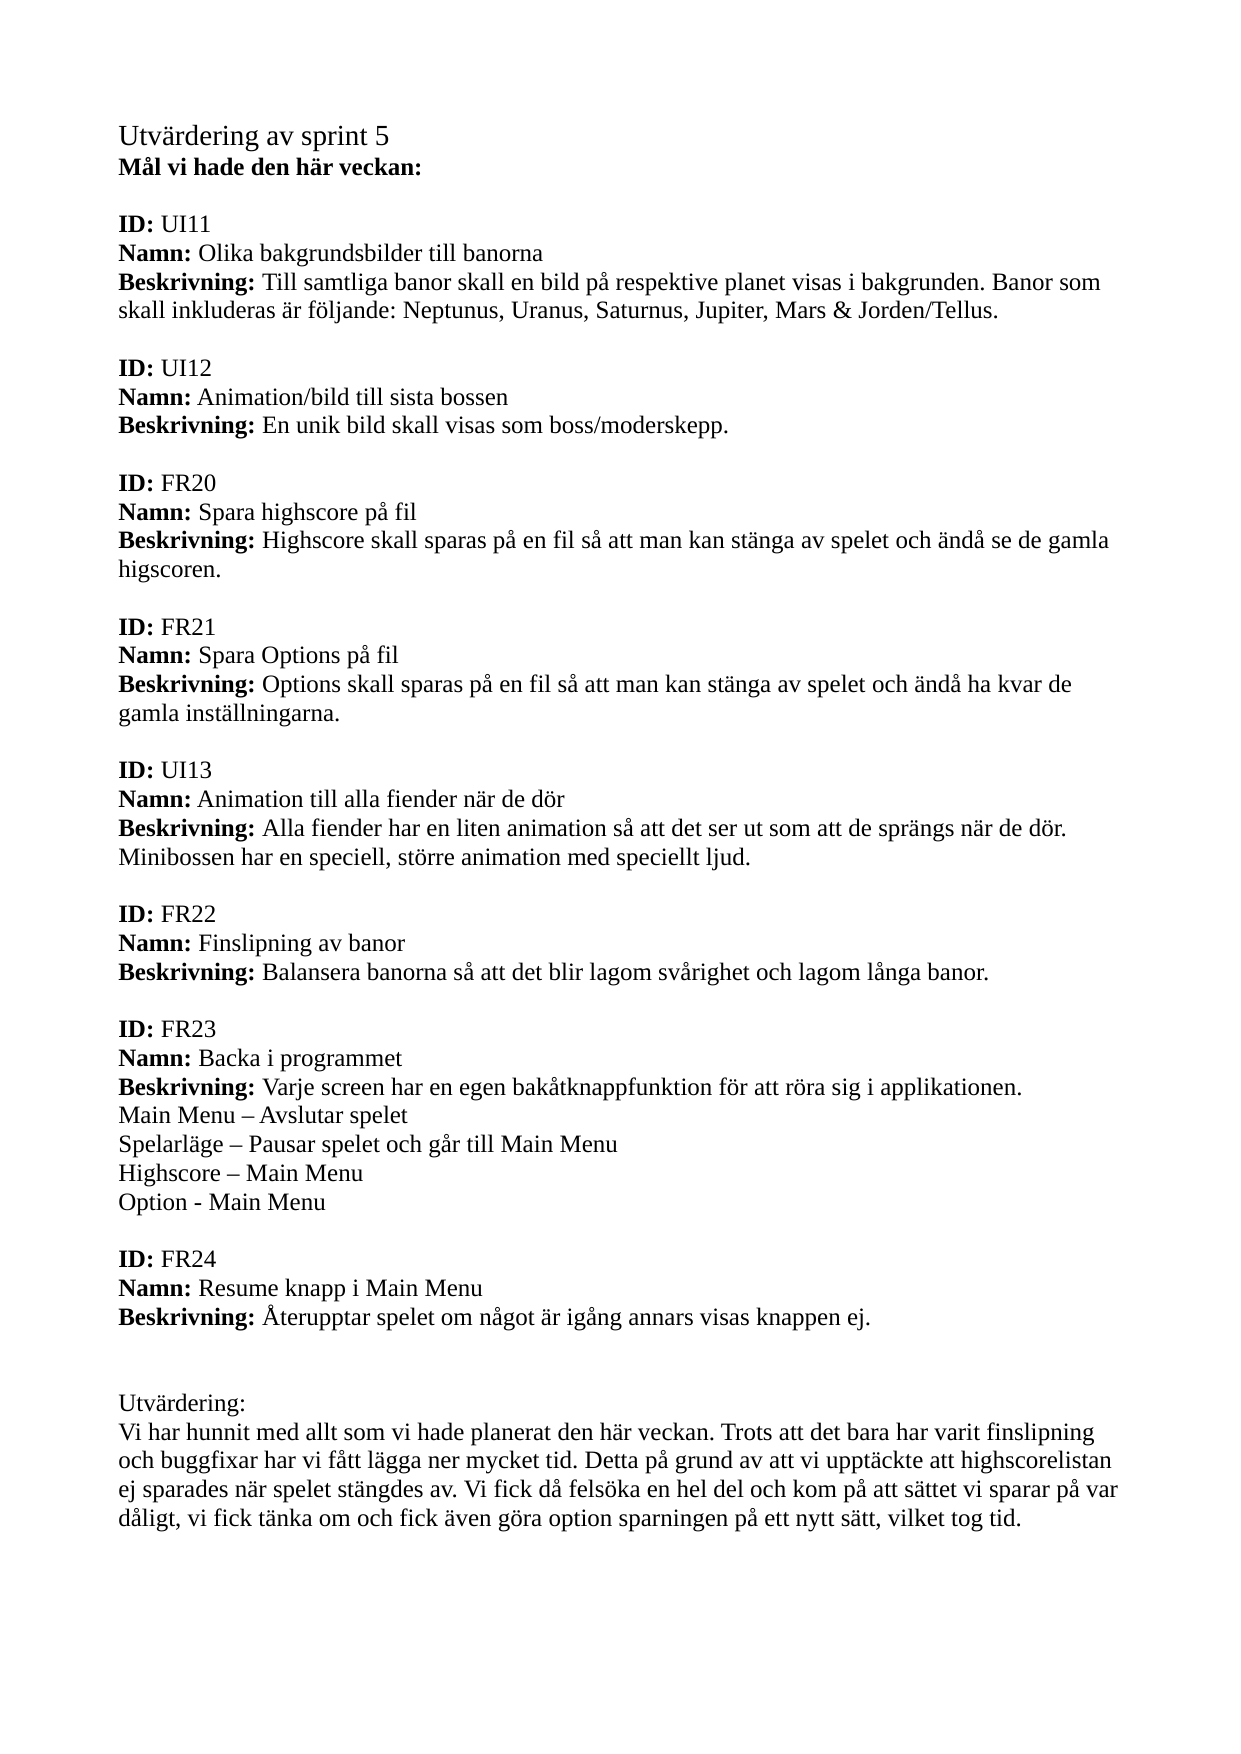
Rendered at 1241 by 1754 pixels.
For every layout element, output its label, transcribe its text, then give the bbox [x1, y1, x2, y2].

text ID: FR22 [118, 899, 1122, 928]
text Namn: Animation till alla fiender när de dör [118, 784, 1122, 813]
text Highscore – Main Menu [118, 1158, 1122, 1187]
text ID: FR20 [118, 468, 1122, 497]
text Namn: Olika bakgrundsbilder till banorna [118, 238, 1122, 267]
text ID: UI13 [118, 755, 1122, 784]
text Namn: Spara Options på fil [118, 640, 1122, 669]
text Beskrivning: Varje screen har en egen bakåtknappfunktion för att röra sig i applikationen. [118, 1072, 1122, 1100]
text ID: UI12 [118, 353, 1122, 382]
text ID: FR24 [118, 1244, 1122, 1273]
text Mål vi hade den här veckan: [118, 152, 1122, 180]
text Beskrivning: Till samtliga banor skall en bild på respektive planet visas i bakgrunden. Banor som skall inkluderas är följande: Neptunus, Uranus, Saturnus, Jupiter, Mars & Jorden/Tellus. [118, 267, 1122, 324]
text Namn: Spara highscore på fil [118, 497, 1122, 525]
text Option - Main Menu [118, 1187, 1122, 1215]
text Beskrivning: Highscore skall sparas på en fil så att man kan stänga av spelet och ändå se de gamla higscoren. [118, 525, 1122, 583]
text Beskrivning: En unik bild skall visas som boss/moderskepp. [118, 410, 1122, 439]
text Namn: Backa i programmet [118, 1043, 1122, 1072]
text Utvärdering av sprint 5 [118, 118, 1122, 152]
text Namn: Resume knapp i Main Menu [118, 1273, 1122, 1302]
text Namn: Finslipning av banor [118, 928, 1122, 957]
text Vi har hunnit med allt som vi hade planerat den här veckan. Trots att det bara har varit finslipning och buggfixar har vi fått lägga ner mycket tid. Detta på grund av att vi upptäckte att highscorelistan ej sparades när spelet stängdes av. Vi fick då felsöka en hel del och kom på att sättet vi sparar på var dåligt, vi fick tänka om och fick även göra option sparningen på ett nytt sätt, vilket tog tid. [118, 1417, 1122, 1532]
text Beskrivning: Balansera banorna så att det blir lagom svårighet och lagom långa banor. [118, 957, 1122, 985]
text Beskrivning: Options skall sparas på en fil så att man kan stänga av spelet och ändå ha kvar de gamla inställningarna. [118, 669, 1122, 727]
text Beskrivning: Återupptar spelet om något är igång annars visas knappen ej. [118, 1302, 1122, 1330]
text Beskrivning: Alla fiender har en liten animation så att det ser ut som att de sprängs när de dör. Minibossen har en speciell, större animation med speciellt ljud. [118, 813, 1122, 870]
text Namn: Animation/bild till sista bossen [118, 382, 1122, 410]
text ID: FR23 [118, 1014, 1122, 1043]
text ID: UI11 [118, 209, 1122, 238]
text Spelarläge – Pausar spelet och går till Main Menu [118, 1129, 1122, 1158]
text ID: FR21 [118, 612, 1122, 640]
text Main Menu – Avslutar spelet [118, 1100, 1122, 1129]
text Utvärdering: [118, 1388, 1122, 1417]
